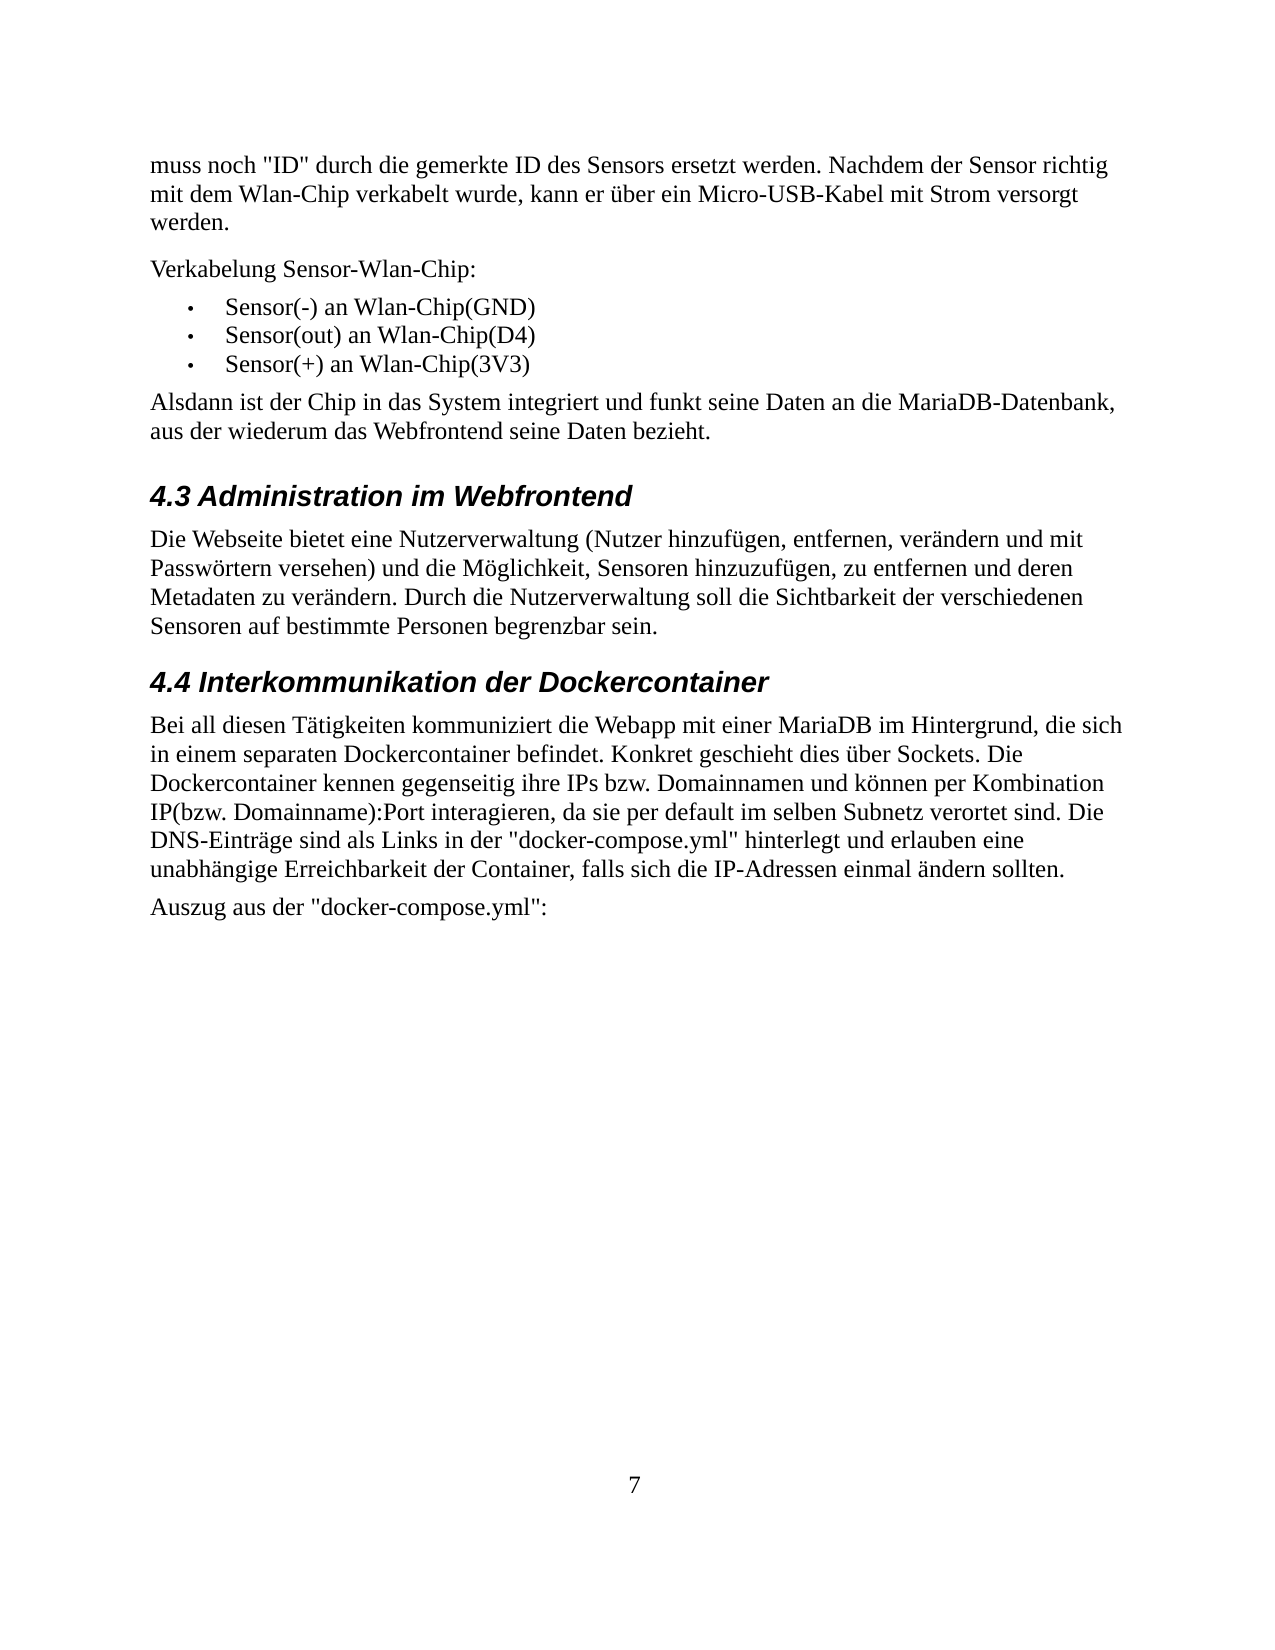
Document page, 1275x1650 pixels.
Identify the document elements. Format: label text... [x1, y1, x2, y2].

list Sensor(out) an Wlan-Chip(D4) [187, 321, 1125, 349]
text Alsdann ist der Chip in das System integriert und funkt seine Daten an die MariaDB-Datenbank, aus der wiederum das Webfrontend seine Daten bezieht. [150, 387, 1125, 444]
text Bei all diesen Tätigkeiten kommuniziert die Webapp mit einer MariaDB im Hintergrund, die sich in einem separaten Dockercontainer befindet. Konkret geschieht dies über Sockets. Die Dockercontainer kennen gegenseitig ihre IPs bzw. Domainnamen und können per Kombination IP(bzw. Domainname):Port interagieren, da sie per default im selben Subnetz verortet sind. Die DNS-Einträge sind als Links in der "docker-compose.yml" hinterlegt und erlauben eine unabhängige Erreichbarkeit der Container, falls sich die IP-Adressen einmal ändern sollten. [150, 711, 1125, 883]
subtitle 4.3 Administration im Webfrontend [150, 478, 1125, 512]
text Verkabelung Sensor-Wlan-Chip: [150, 254, 1125, 283]
list Sensor(+) an Wlan-Chip(3V3) [187, 349, 1125, 378]
list Sensor(-) an Wlan-Chip(GND) [187, 292, 1125, 321]
text Auszug aus der "docker-compose.yml": [150, 892, 1125, 921]
subtitle 4.4 Interkommunikation der Dockercontainer [150, 664, 1125, 698]
text Die Webseite bietet eine Nutzerverwaltung (Nutzer hinzufügen, entfernen, verändern und mit Passwörtern versehen) und die Möglichkeit, Sensoren hinzuzufügen, zu entfernen und deren Metadaten zu verändern. Durch die Nutzerverwaltung soll die Sichtbarkeit der verschiedenen Sensoren auf bestimmte Personen begrenzbar sein. [150, 524, 1125, 639]
text muss noch "ID" durch die gemerkte ID des Sensors ersetzt werden. Nachdem der Sensor richtig mit dem Wlan-Chip verkabelt wurde, kann er über ein Micro-USB-Kabel mit Strom versorgt werden. [150, 150, 1125, 236]
